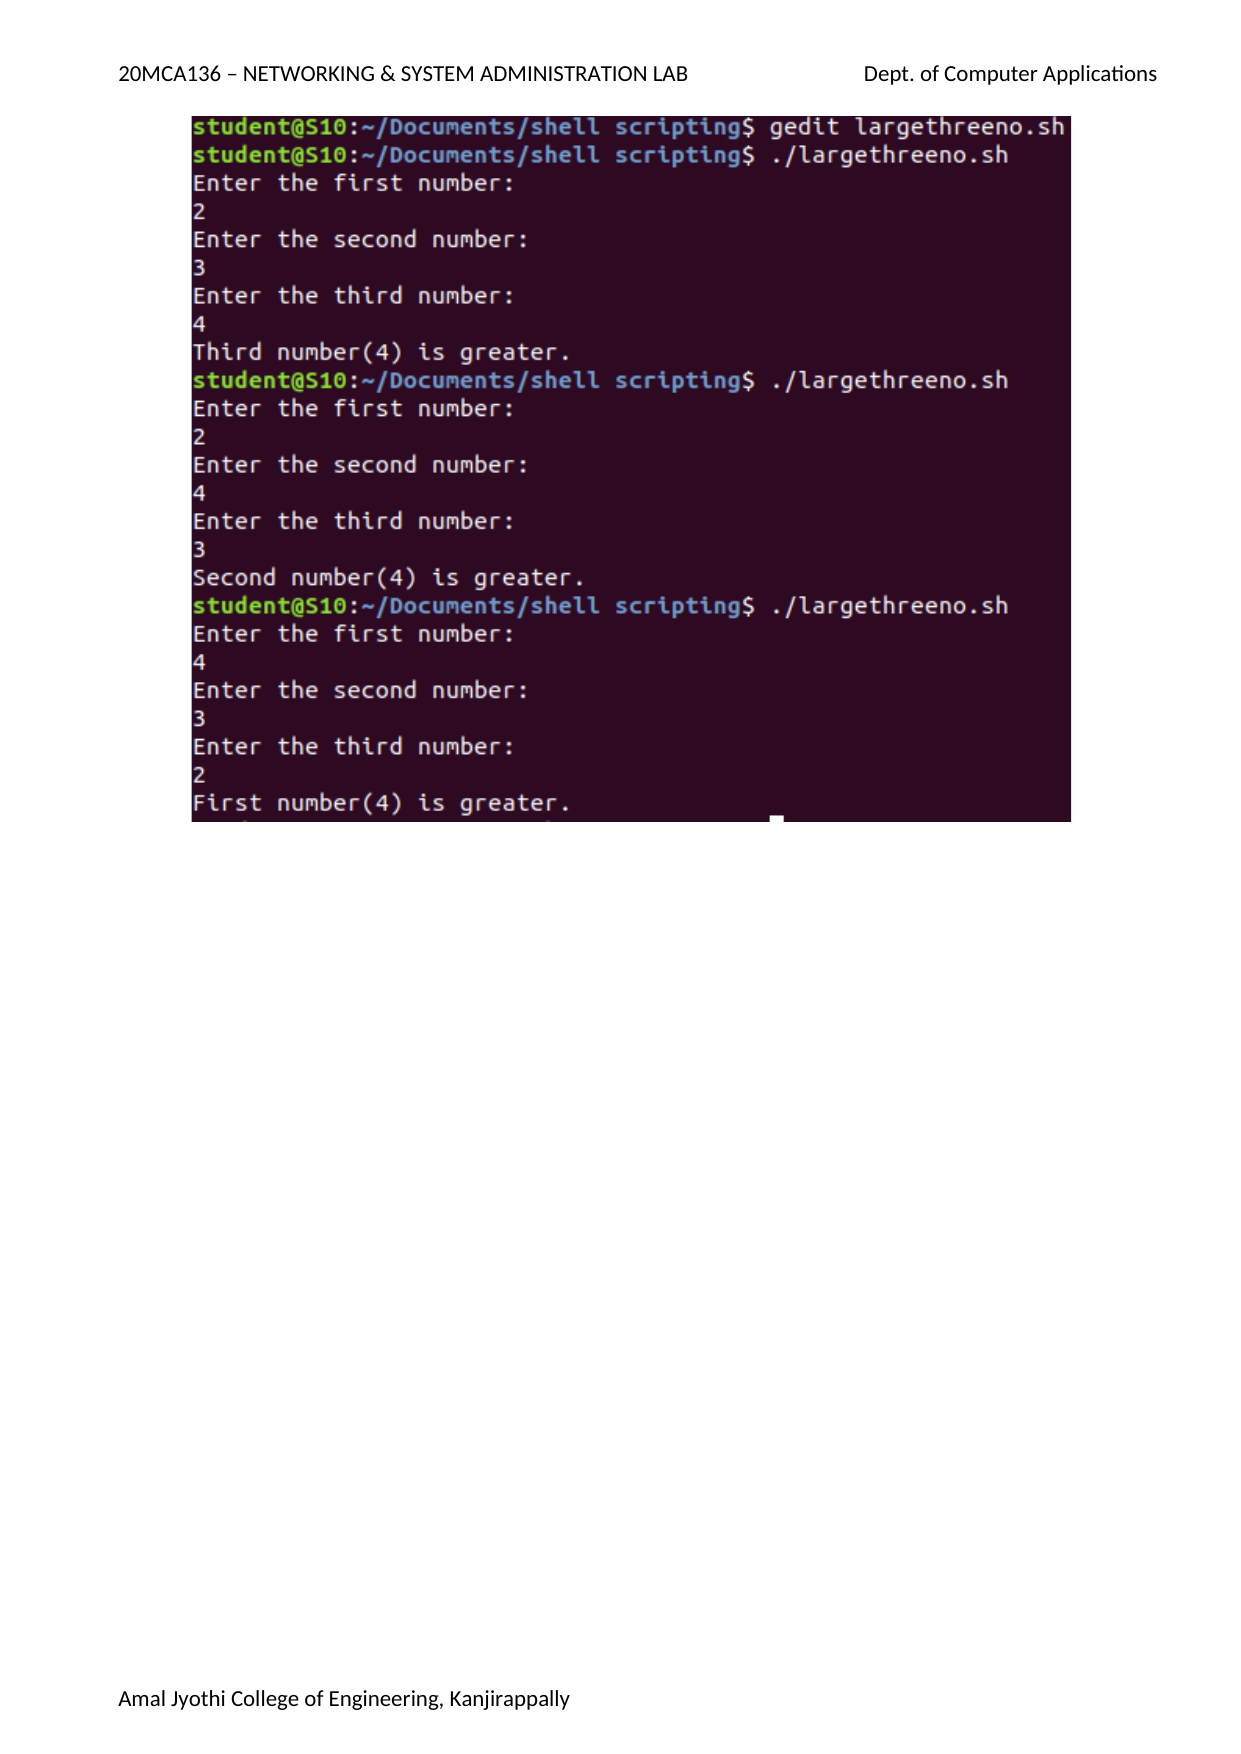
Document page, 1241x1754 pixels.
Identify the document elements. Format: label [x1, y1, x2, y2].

picture [191, 116, 1072, 822]
